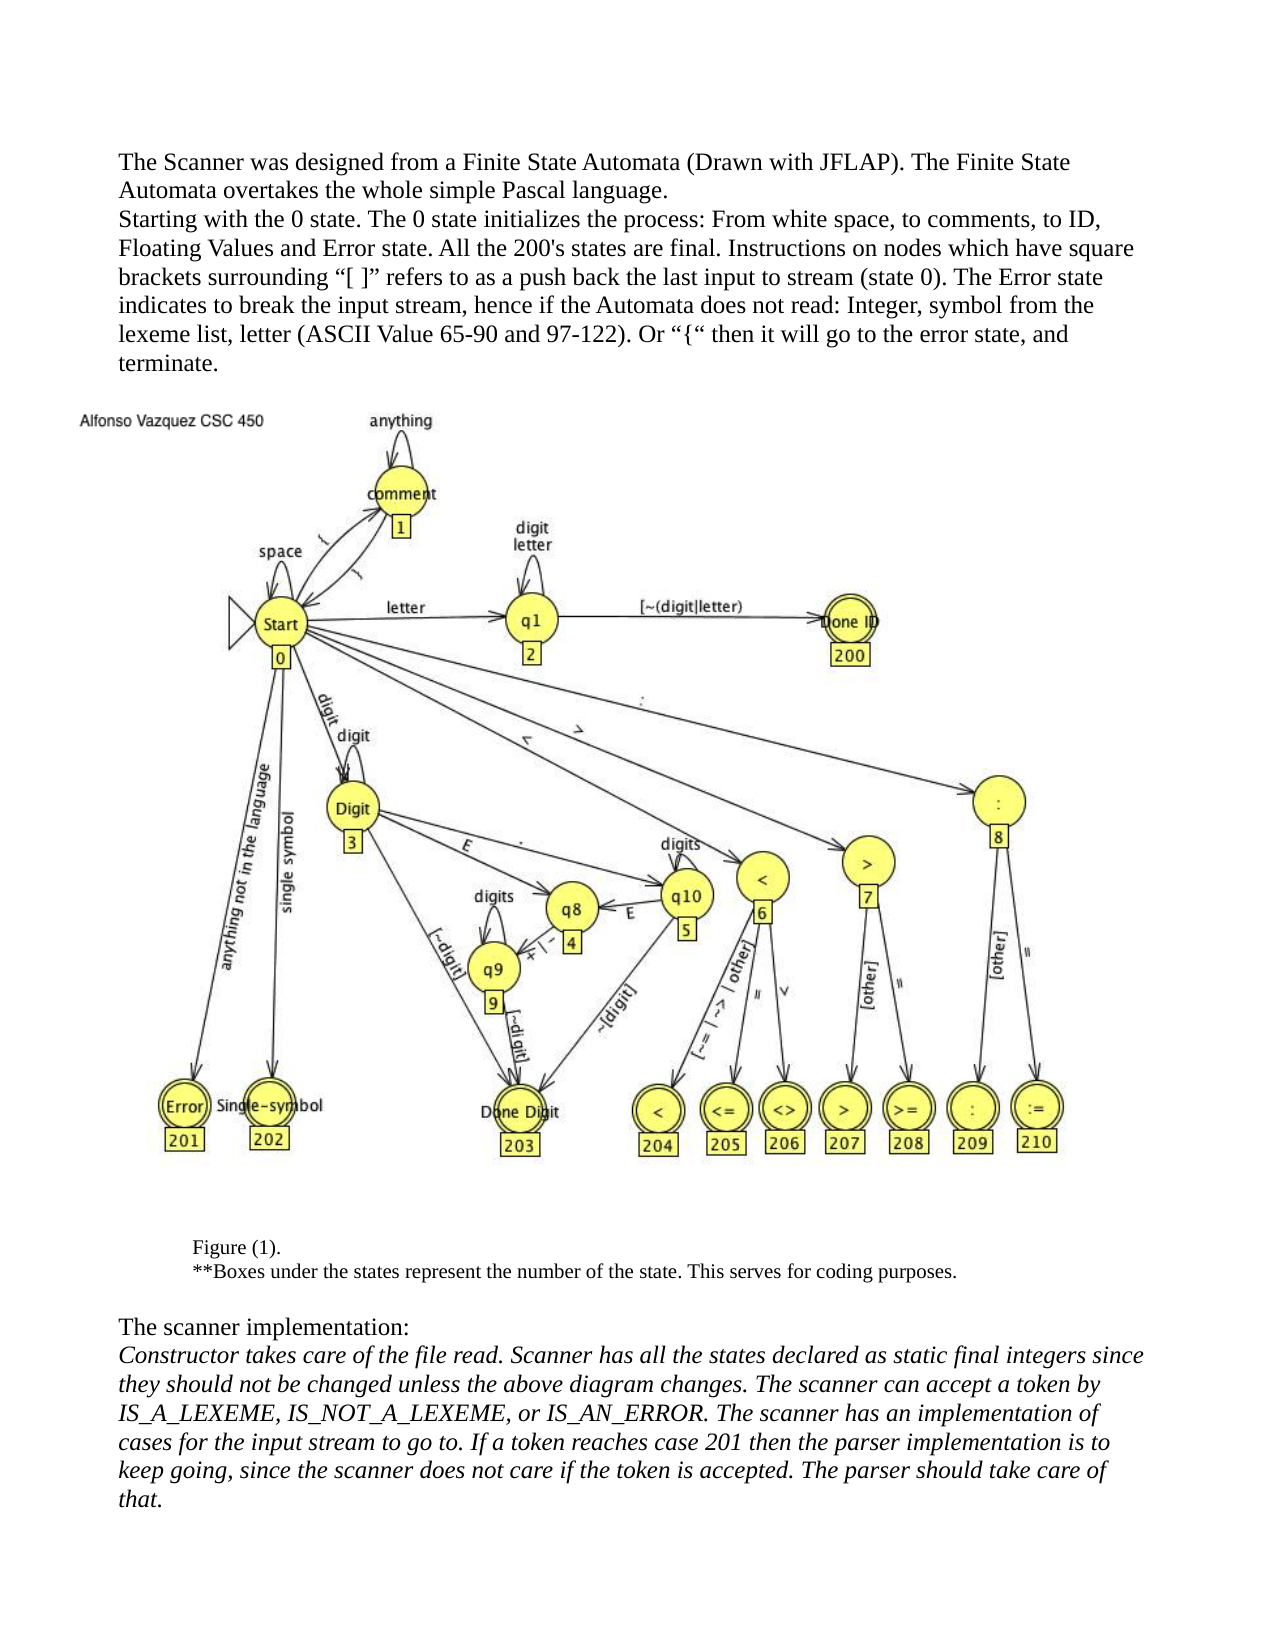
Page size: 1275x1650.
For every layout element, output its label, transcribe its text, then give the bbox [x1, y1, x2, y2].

text Constructor takes care of the file read. Scanner has all the states declared as static final integers since they should not be changed unless the above diagram changes. The scanner can accept a token by IS_A_LEXEME, IS_NOT_A_LEXEME, or IS_AN_ERROR. The scanner has an implementation of cases for the input stream to go to. If a token reaches case 201 then the parser implementation is to keep going, since the scanner does not care if the token is accepted. The parser should take care of that. [118, 1341, 1157, 1513]
text **Boxes under the states represent the number of the state. This serves for coding purposes. [118, 1259, 1157, 1283]
text Starting with the 0 state. The 0 state initializes the process: From white space, to comments, to ID, Floating Values and Error state. All the 200's states are final. Instructions on nodes which have square brackets surrounding “[ ]” refers to as a push back the last input to stream (state 0). The Error state indicates to break the input stream, hence if the Automata does not read: Integer, symbol from the lexeme list, letter (ASCII Value 65-90 and 97-122). Or “{“ then it will go to the error state, and terminate. [118, 204, 1157, 377]
text The Scanner was designed from a Finite State Automata (Drawn with JFLAP). The Finite State Automata overtakes the whole simple Pascal language. [118, 147, 1157, 204]
picture [59, 399, 1098, 1178]
text Figure (1). [118, 1235, 1157, 1259]
text The scanner implementation: [118, 1312, 1157, 1341]
